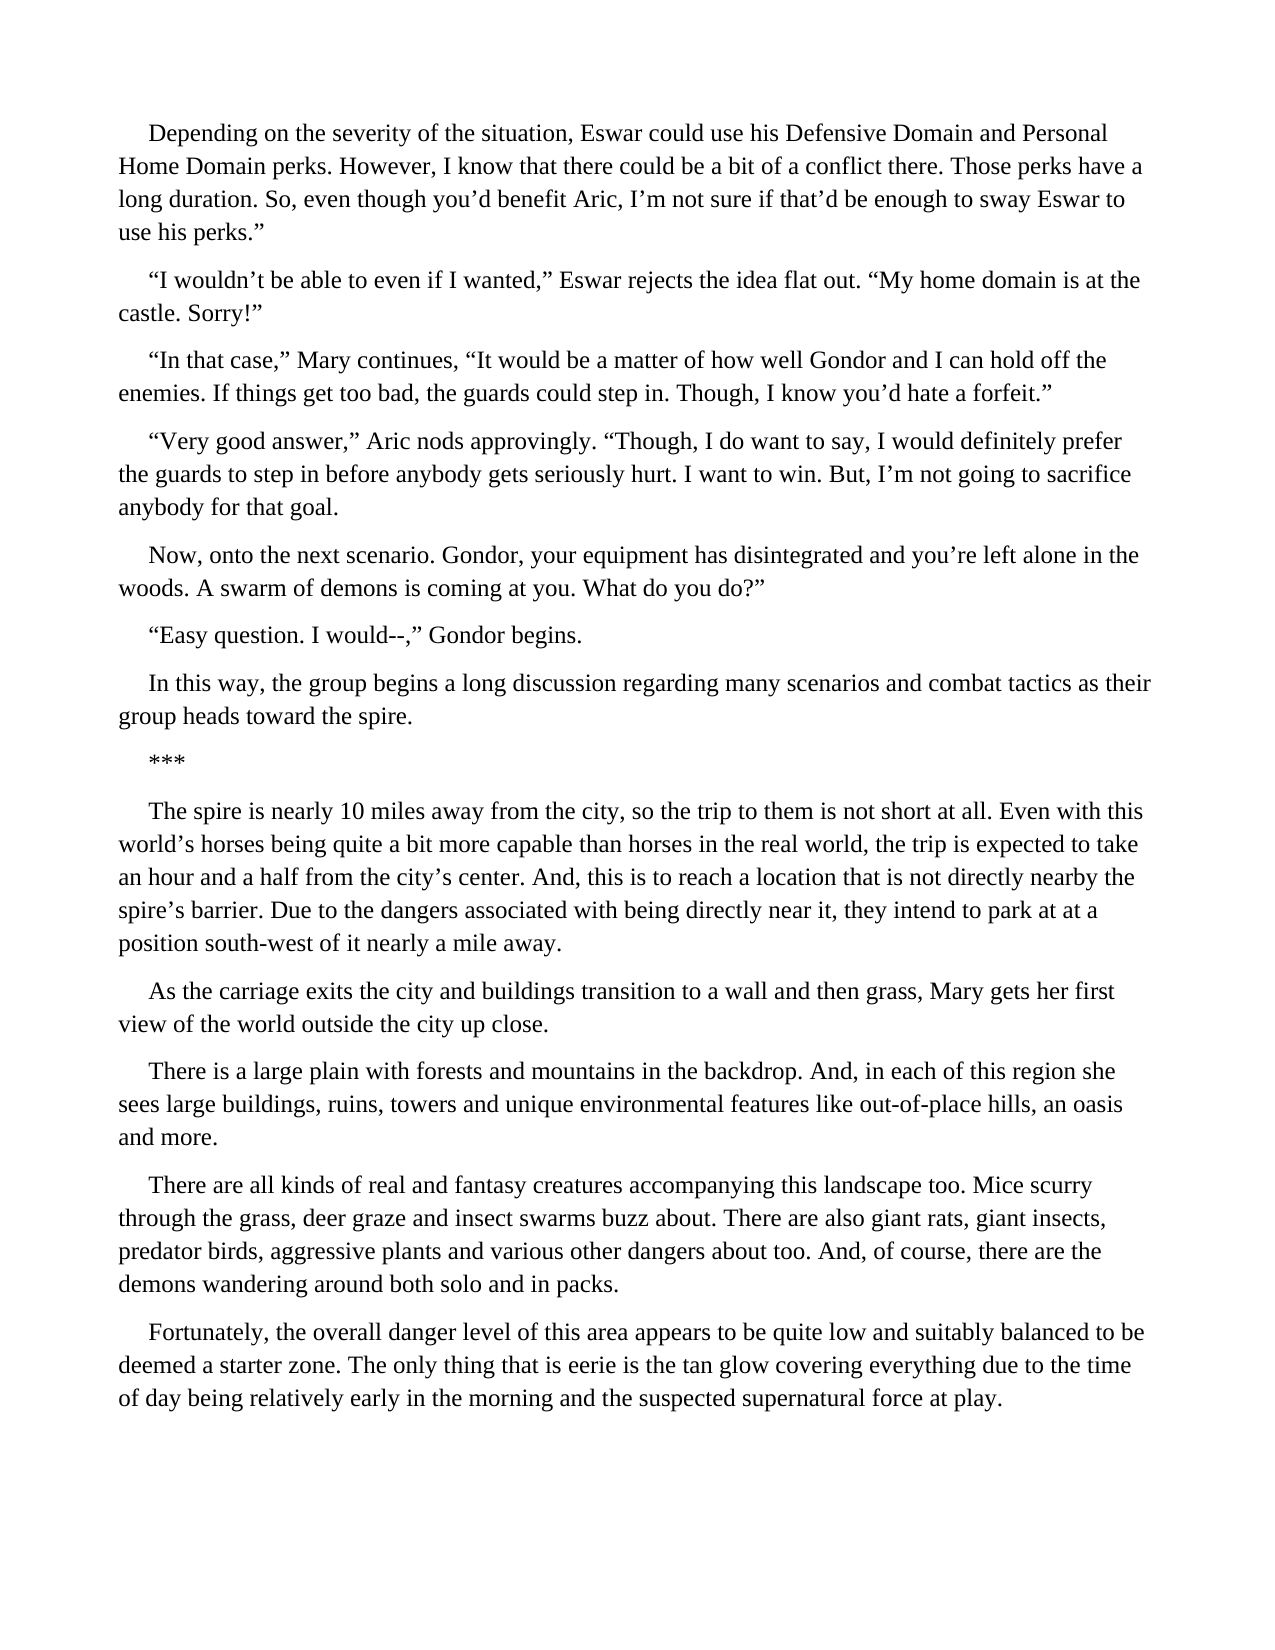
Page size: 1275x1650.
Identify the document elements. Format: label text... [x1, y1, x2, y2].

text Now, onto the next scenario. Gondor, your equipment has disintegrated and you’re left alone in the woods. A swarm of demons is coming at you. What do you do?” [118, 540, 1157, 601]
text *** [118, 748, 1157, 777]
text The spire is nearly 10 miles away from the city, so the trip to them is not short at all. Even with this world’s horses being quite a bit more capable than horses in the real world, the trip is expected to take an hour and a half from the city’s center. And, this is to reach a location that is not directly nearby the spire’s barrier. Due to the dangers associated with being directly near it, they intend to park at at a position south-west of it nearly a mile away. [118, 796, 1157, 957]
text There are all kinds of real and fantasy creatures accompanying this landscape too. Mice scurry through the grass, deer graze and insect swarms buzz about. There are also giant rats, giant insects, predator birds, aggressive plants and various other dangers about too. And, of course, there are the demons wandering around both solo and in packs. [118, 1170, 1157, 1298]
text “In that case,” Mary continues, “It would be a matter of how well Gondor and I can hold off the enemies. If things get too bad, the guards could step in. Though, I know you’d hate a forfeit.” [118, 345, 1157, 407]
text As the carriage exits the city and buildings transition to a wall and then grass, Mary gets her first view of the world outside the city up close. [118, 976, 1157, 1038]
text There is a large plain with forests and mountains in the backdrop. And, in each of this region she sees large buildings, ruins, towers and unique environmental features like out-of-place hills, an oasis and more. [118, 1056, 1157, 1151]
text Depending on the severity of the situation, Eswar could use his Defensive Domain and Personal Home Domain perks. However, I know that there could be a bit of a conflict there. Those perks have a long duration. So, even though you’d benefit Aric, I’m not sure if that’d be enough to sway Eswar to use his perks.” [118, 118, 1157, 246]
text “Very good answer,” Aric nods approvingly. “Though, I do want to say, I would definitely prefer the guards to step in before anybody gets seriously hurt. I want to win. But, I’m not going to sacrifice anybody for that goal. [118, 426, 1157, 521]
text “I wouldn’t be able to even if I wanted,” Eswar rejects the idea flat out. “My home domain is at the castle. Sorry!” [118, 265, 1157, 327]
text In this way, the group begins a long discussion regarding many scenarios and combat tactics as their group heads toward the spire. [118, 668, 1157, 730]
text “Easy question. I would--,” Gondor begins. [118, 620, 1157, 649]
text Fortunately, the overall danger level of this area appears to be quite low and suitably balanced to be deemed a starter zone. The only thing that is eerie is the tan glow covering everything due to the time of day being relatively early in the morning and the suspected supernatural force at play. [118, 1317, 1157, 1412]
